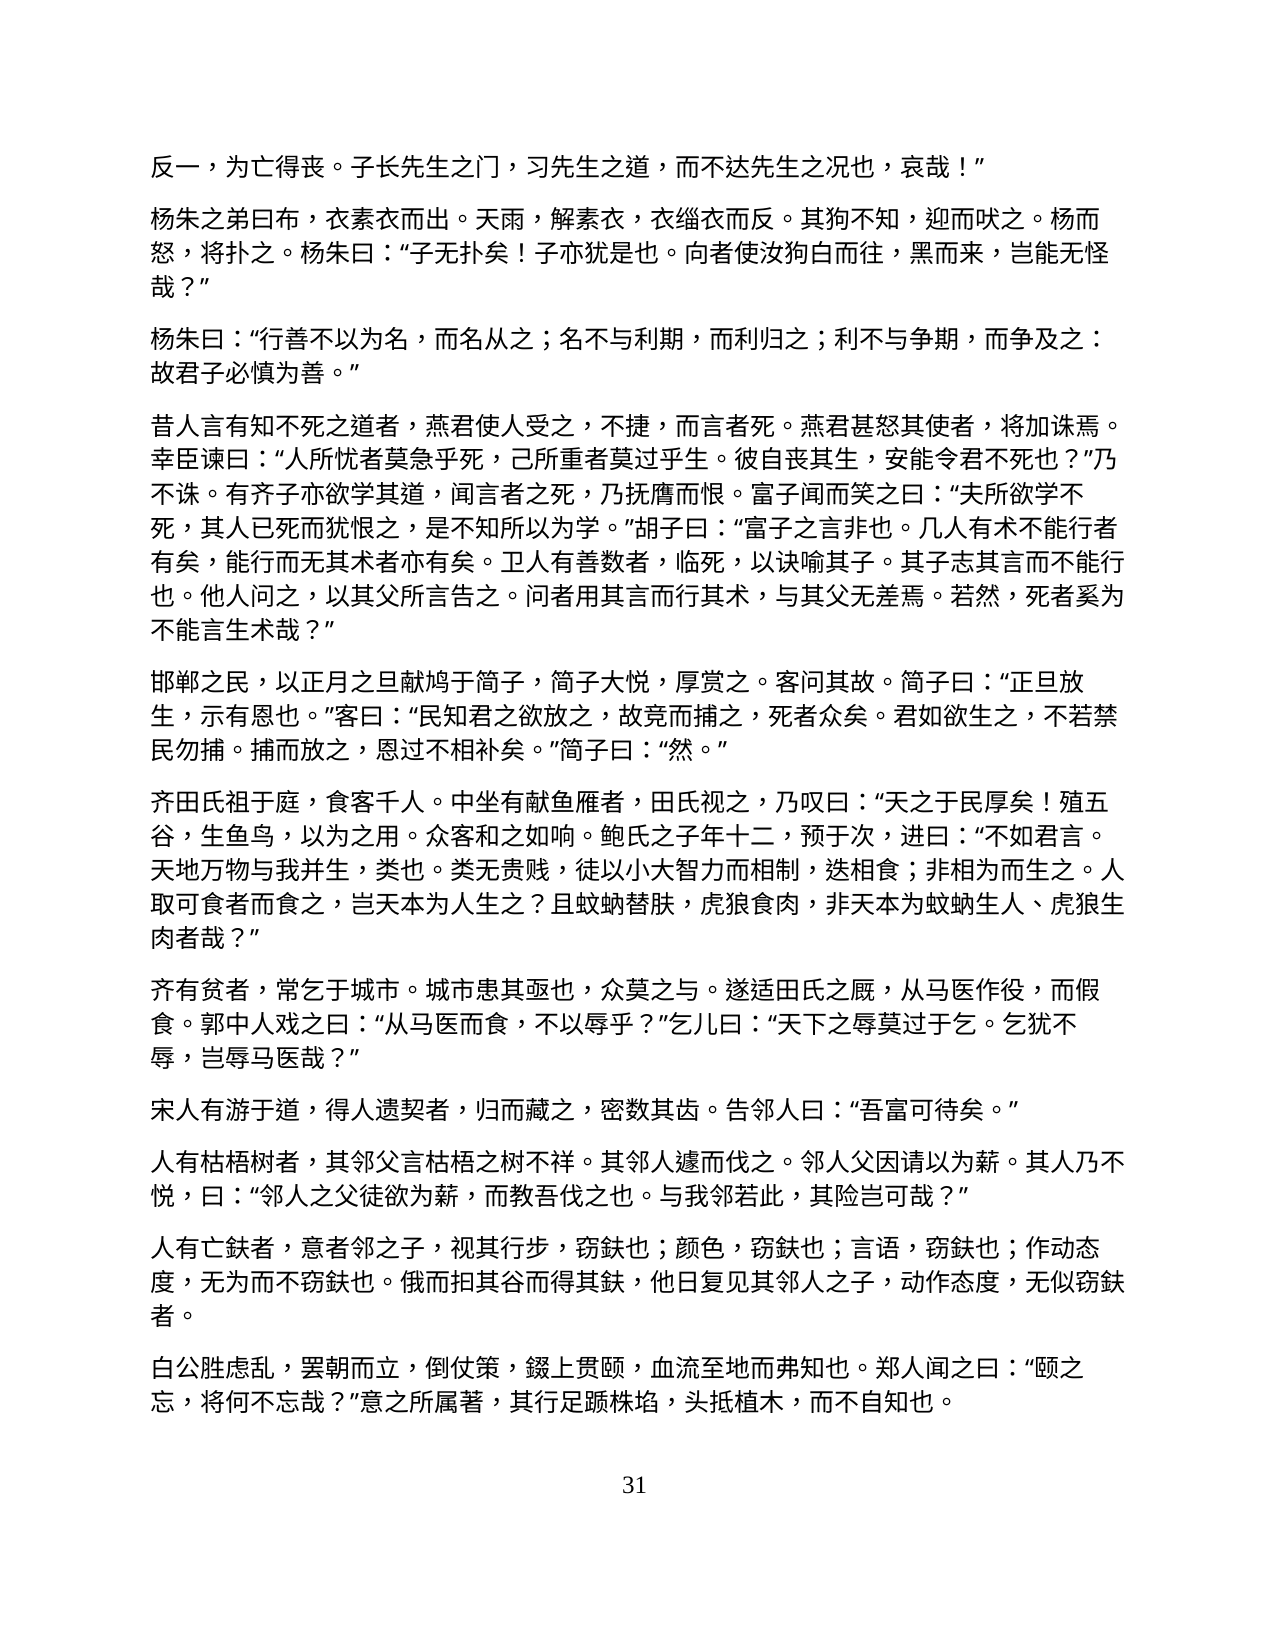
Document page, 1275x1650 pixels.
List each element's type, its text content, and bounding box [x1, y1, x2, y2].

text 齐田氏祖于庭，食客千人。中坐有献鱼雁者，田氏视之，乃叹曰：“天之于民厚矣！殖五谷，生鱼鸟，以为之用。众客和之如响。鲍氏之子年十二，预于次，进曰：“不如君言。天地万物与我并生，类也。类无贵贱，徒以小大智力而相制，迭相食；非相为而生之。人取可食者而食之，岂天本为人生之？且蚊蚋替肤，虎狼食肉，非天本为蚊蚋生人、虎狼生肉者哉？” [150, 784, 1125, 955]
text 杨朱之弟曰布，衣素衣而出。天雨，解素衣，衣缁衣而反。其狗不知，迎而吠之。杨而怒，将扑之。杨朱曰：“子无扑矣！子亦犹是也。向者使汝狗白而往，黑而来，岂能无怪哉？” [150, 202, 1125, 304]
text 人有亡鈇者，意者邻之子，视其行步，窃鈇也；颜色，窃鈇也；言语，窃鈇也；作动态度，无为而不窃鈇也。俄而抇其谷而得其鈇，他日复见其邻人之子，动作态度，无似窃鈇者。 [150, 1231, 1125, 1333]
text 人有枯梧树者，其邻父言枯梧之树不祥。其邻人遽而伐之。邻人父因请以为薪。其人乃不悦，曰：“邻人之父徒欲为薪，而教吾伐之也。与我邻若此，其险岂可哉？” [150, 1145, 1125, 1213]
text 白公胜虑乱，罢朝而立，倒仗策，錣上贯颐，血流至地而弗知也。郑人闻之曰：“颐之忘，将何不忘哉？”意之所属著，其行足踬株埳，头抵植木，而不自知也。 [150, 1351, 1125, 1419]
text 杨朱曰：“行善不以为名，而名从之；名不与利期，而利归之；利不与争期，而争及之：故君子必慎为善。” [150, 322, 1125, 390]
text 宋人有游于道，得人遗契者，归而藏之，密数其齿。告邻人曰：“吾富可待矣。” [150, 1093, 1125, 1127]
text 反一，为亡得丧。子长先生之门，习先生之道，而不达先生之况也，哀哉！” [150, 150, 1125, 184]
text 昔人言有知不死之道者，燕君使人受之，不捷，而言者死。燕君甚怒其使者，将加诛焉。幸臣谏曰：“人所忧者莫急乎死，己所重者莫过乎生。彼自丧其生，安能令君不死也？”乃不诛。有齐子亦欲学其道，闻言者之死，乃抚膺而恨。富子闻而笑之曰：“夫所欲学不死，其人已死而犹恨之，是不知所以为学。”胡子曰：“富子之言非也。几人有术不能行者有矣，能行而无其术者亦有矣。卫人有善数者，临死，以诀喻其子。其子志其言而不能行也。他人问之，以其父所言告之。问者用其言而行其术，与其父无差焉。若然，死者奚为不能言生术哉？” [150, 408, 1125, 647]
text 邯郸之民，以正月之旦献鸠于简子，简子大悦，厚赏之。客问其故。简子曰：“正旦放生，示有恩也。”客曰：“民知君之欲放之，故竞而捕之，死者众矣。君如欲生之，不若禁民勿捕。捕而放之，恩过不相补矣。”简子曰：“然。” [150, 664, 1125, 767]
text 齐有贫者，常乞于城市。城市患其亟也，众莫之与。遂适田氏之厩，从马医作役，而假食。郭中人戏之曰：“从马医而食，不以辱乎？”乞儿曰：“天下之辱莫过于乞。乞犹不辱，岂辱马医哉？” [150, 973, 1125, 1075]
